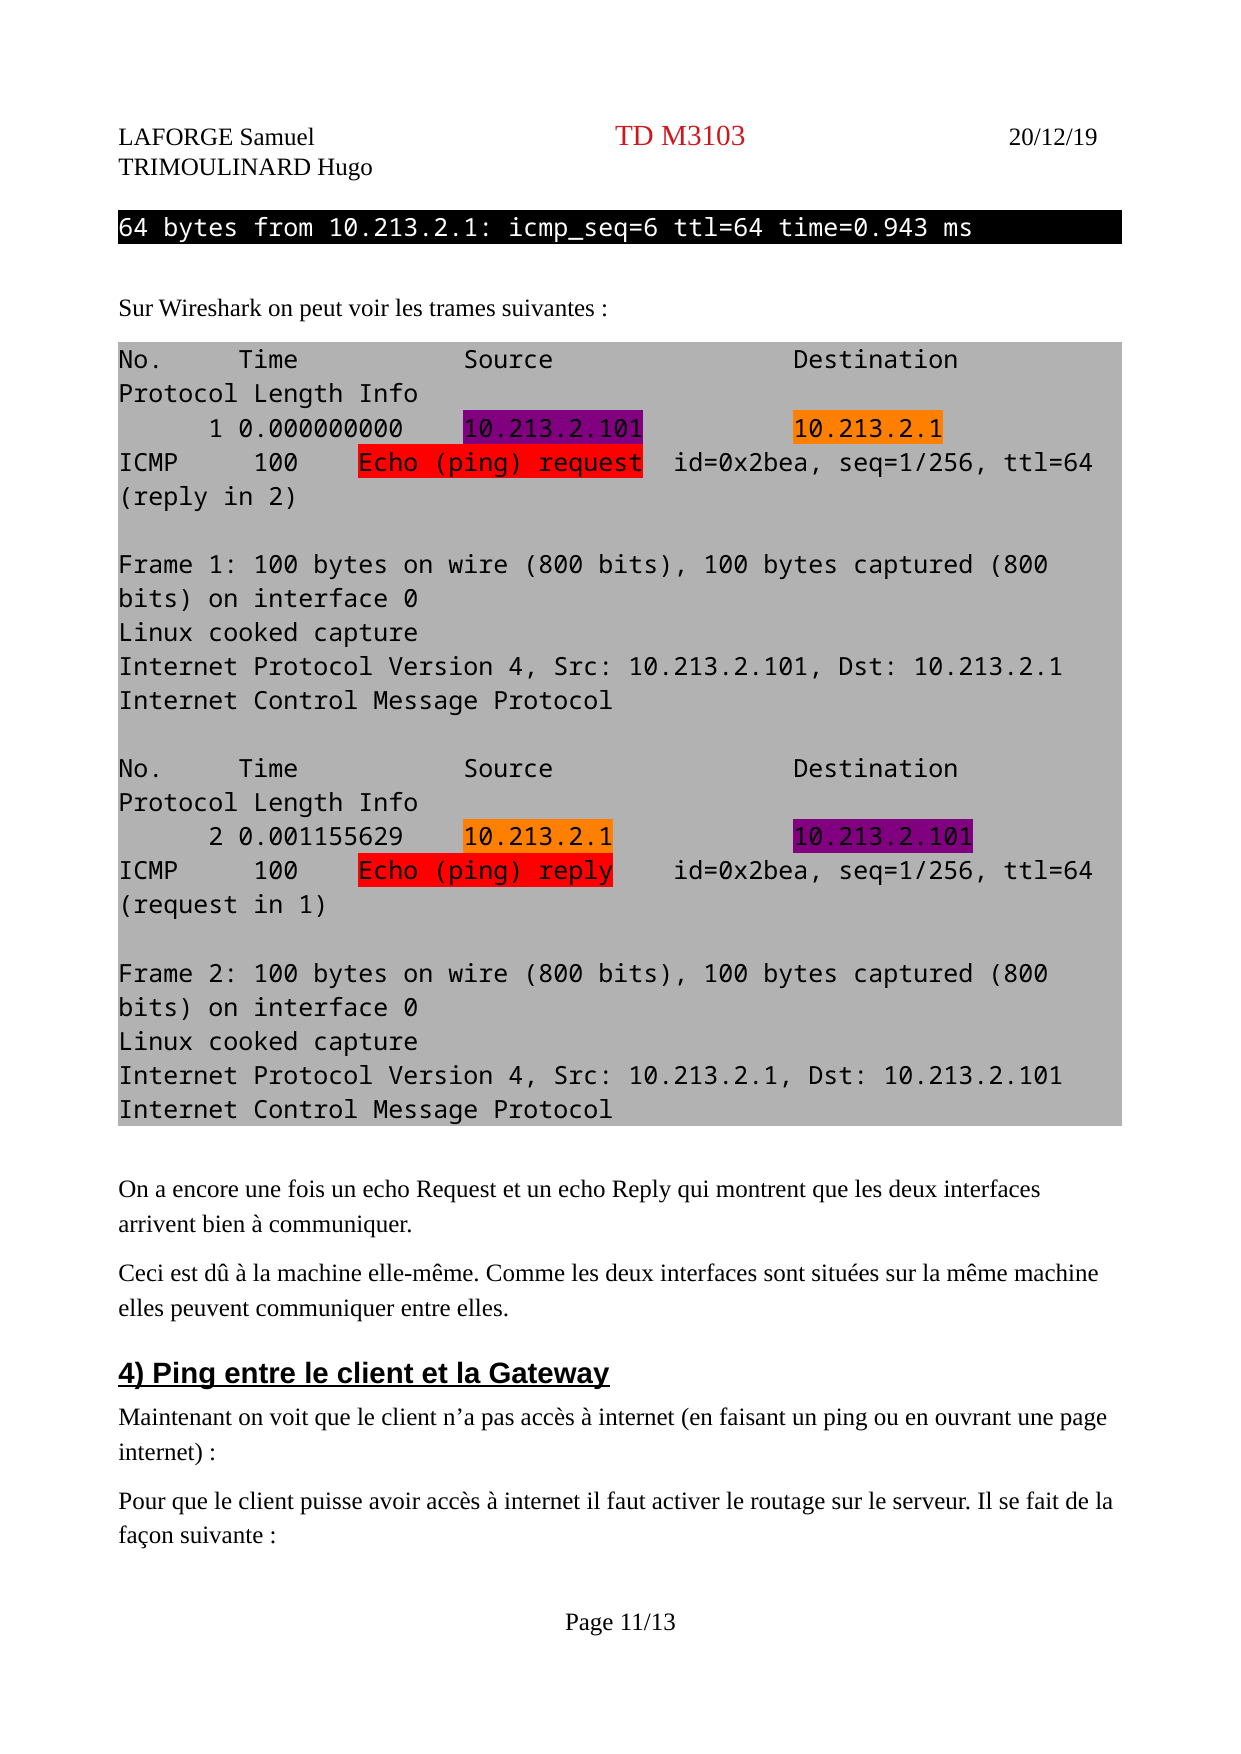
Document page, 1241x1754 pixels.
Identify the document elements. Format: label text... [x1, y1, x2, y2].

text Ceci est dû à la machine elle-même. Comme les deux interfaces sont situées sur la même machine elles peuvent communiquer entre elles. [118, 1258, 1122, 1321]
text Frame 2: 100 bytes on wire (800 bits), 100 bytes captured (800 bits) on interface 0 [118, 955, 1122, 1023]
text Sur Wireshark on peut voir les trames suivantes : [118, 293, 1122, 322]
text Pour que le client puisse avoir accès à internet il faut activer le routage sur le serveur. Il se fait de la façon suivante : [118, 1486, 1122, 1549]
text Linux cooked capture [118, 614, 1122, 649]
subtitle 4) Ping entre le client et la Gateway [118, 1356, 1122, 1390]
text Internet Control Message Protocol [118, 683, 1122, 717]
text On a encore une fois un echo Request et un echo Reply qui montrent que les deux interfaces arrivent bien à communiquer. [118, 1174, 1122, 1238]
text 64 bytes from 10.213.2.1: icmp_seq=6 ttl=64 time=0.943 ms [118, 210, 1122, 244]
text Internet Protocol Version 4, Src: 10.213.2.1, Dst: 10.213.2.101 [118, 1057, 1122, 1091]
text Internet Protocol Version 4, Src: 10.213.2.101, Dst: 10.213.2.1 [118, 649, 1122, 683]
text 1 0.000000000 10.213.2.101 10.213.2.1 ICMP 100 Echo (ping) request id=0x2bea, seq=1/256, ttl=64 (reply in 2) [118, 410, 1122, 512]
text Maintenant on voit que le client n’a pas accès à internet (en faisant un ping ou en ouvrant une page internet) : [118, 1402, 1122, 1466]
text Frame 1: 100 bytes on wire (800 bits), 100 bytes captured (800 bits) on interface 0 [118, 546, 1122, 614]
text Linux cooked capture [118, 1023, 1122, 1057]
text No. Time Source Destination Protocol Length Info [118, 751, 1122, 819]
text No. Time Source Destination Protocol Length Info [118, 342, 1122, 410]
text Internet Control Message Protocol [118, 1091, 1122, 1126]
text 2 0.001155629 10.213.2.1 10.213.2.101 ICMP 100 Echo (ping) reply id=0x2bea, seq=1/256, ttl=64 (request in 1) [118, 819, 1122, 921]
